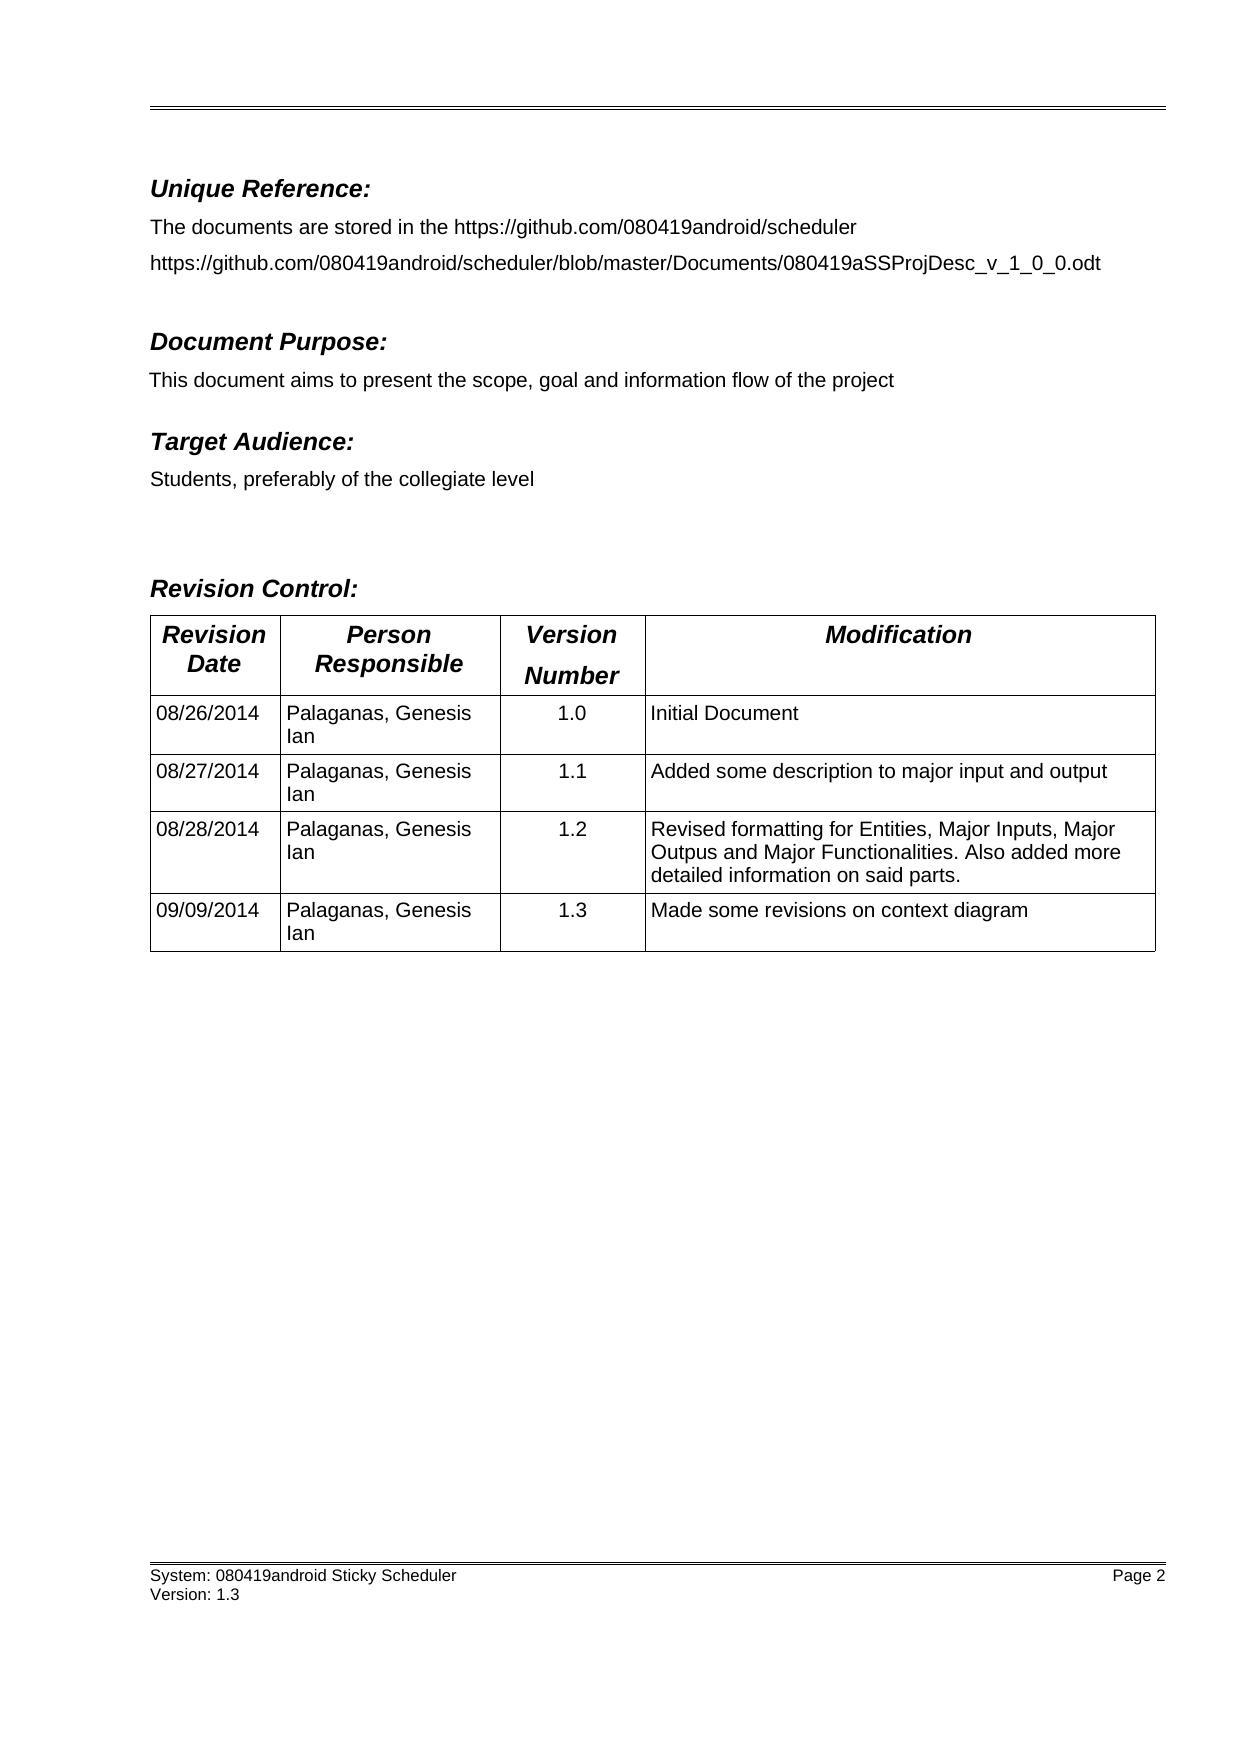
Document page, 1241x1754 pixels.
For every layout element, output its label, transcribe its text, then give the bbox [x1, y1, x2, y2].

table_cell 08/27/2014 [151, 755, 280, 811]
table_cell Palaganas, Genesis Ian [281, 894, 500, 951]
table_cell 1.0 [501, 696, 645, 754]
subtitle Unique Reference: [150, 175, 1166, 203]
table_cell Added some description to major input and output [646, 755, 1155, 811]
table_header Person Responsible [281, 616, 500, 695]
subtitle Revision Control: [150, 575, 1166, 603]
table_cell Made some revisions on context diagram [646, 894, 1155, 951]
table_header Version Number [501, 616, 645, 695]
table_cell Revised formatting for Entities, Major Inputs, Major Outpus and Major Functionalities. Also added more detailed information on said parts. [646, 812, 1155, 893]
table_cell 1.3 [501, 894, 645, 951]
table_header Revision Date [151, 616, 280, 695]
table_cell Palaganas, Genesis Ian [281, 812, 500, 893]
subtitle https://github.com/080419android/scheduler/blob/master/Documents/080419aSSProjDesc_v_1_0_0.odt [150, 251, 1166, 275]
table_cell 1.2 [501, 812, 645, 893]
table_cell Initial Document [646, 696, 1155, 754]
subtitle The documents are stored in the https://github.com/080419android/scheduler [150, 216, 1166, 239]
subtitle Document Purpose: [150, 328, 1166, 356]
table_cell Palaganas, Genesis Ian [281, 755, 500, 811]
table_cell 08/28/2014 [151, 812, 280, 893]
table_cell 1.1 [501, 755, 645, 811]
table_cell 09/09/2014 [151, 894, 280, 951]
text This document aims to present the scope, goal and information flow of the project [148, 368, 1166, 391]
table_cell Palaganas, Genesis Ian [281, 696, 500, 754]
table_cell 08/26/2014 [151, 696, 280, 754]
subtitle Students, preferably of the collegiate level [150, 468, 1166, 491]
table_header Modification [646, 616, 1155, 695]
subtitle Target Audience: [150, 427, 1166, 455]
